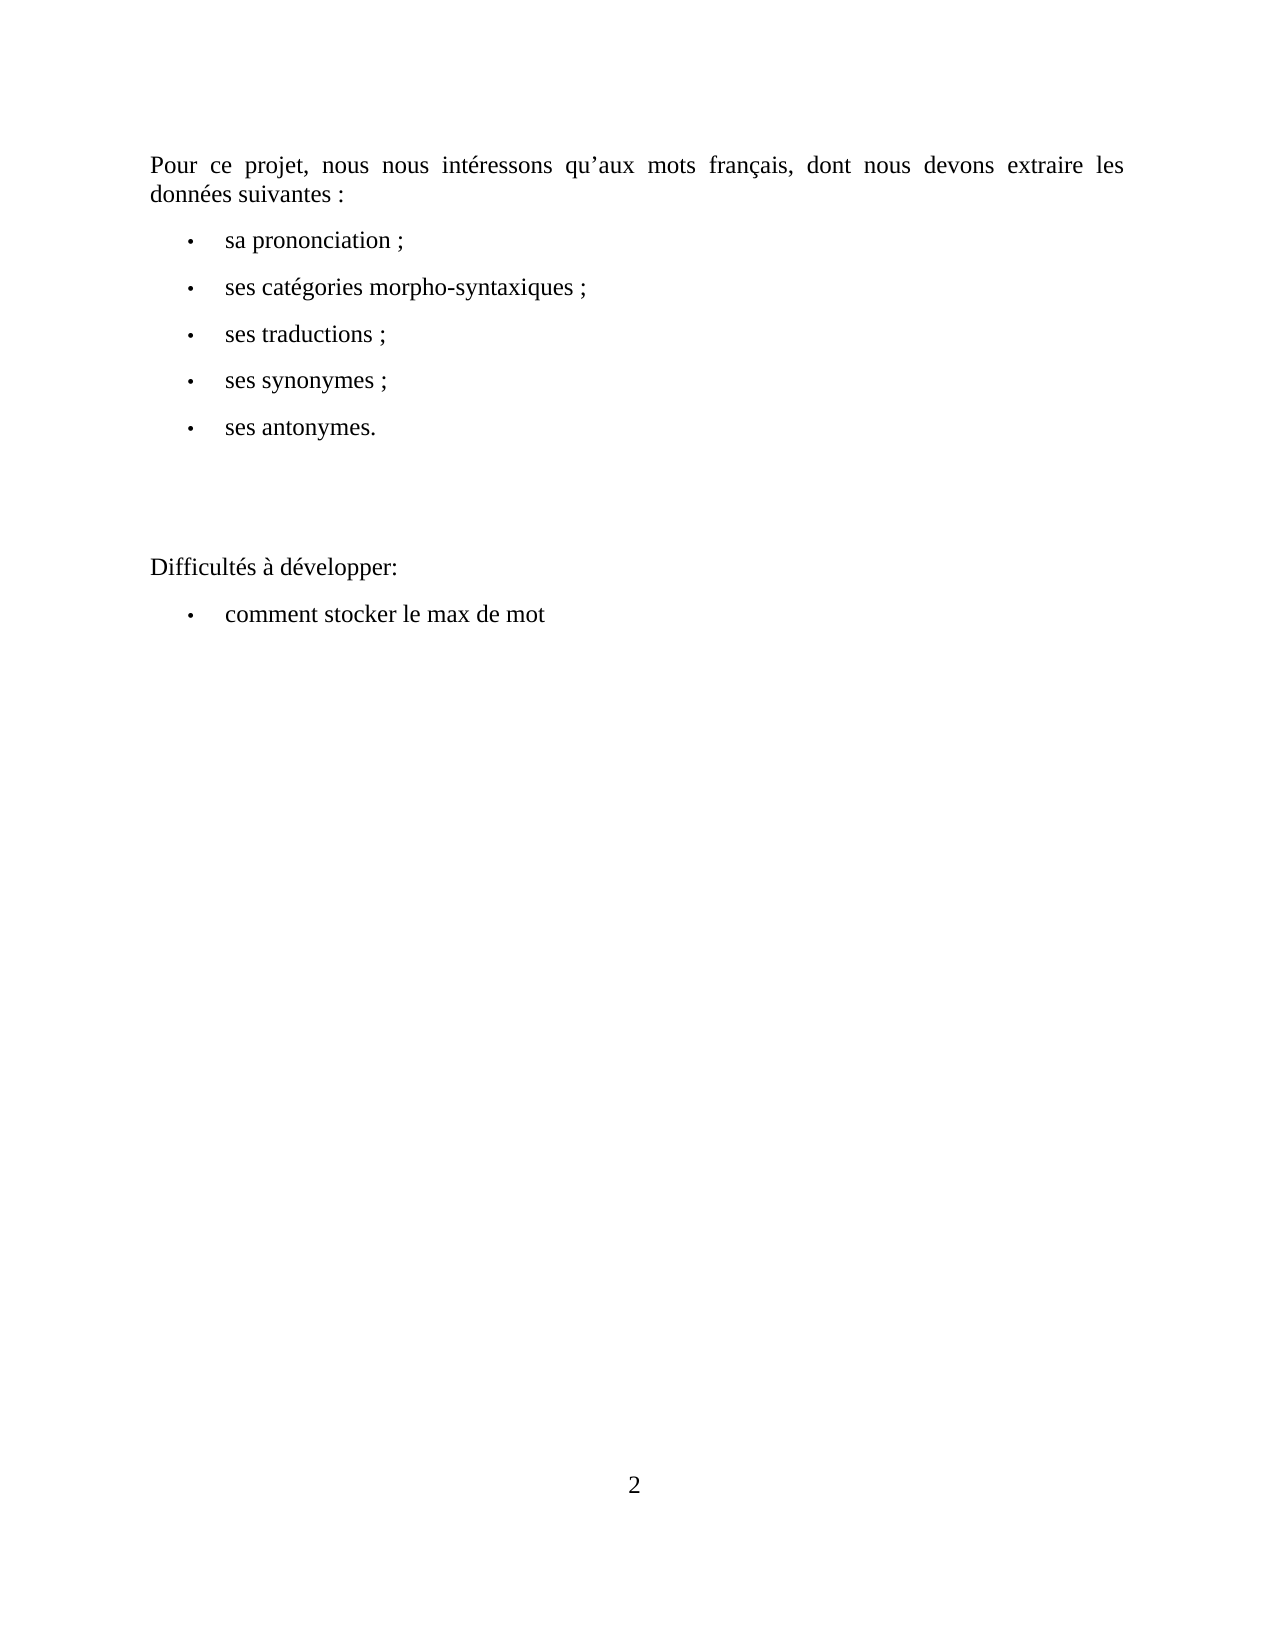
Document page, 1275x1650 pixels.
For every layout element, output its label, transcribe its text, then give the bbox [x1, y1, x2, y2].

list ses synonymes ; [187, 365, 1125, 394]
list comment stocker le max de mot [187, 599, 1125, 627]
list ses antonymes. [187, 412, 1125, 441]
list ses traductions ; [187, 319, 1125, 347]
list ses catégories morpho-syntaxiques ; [187, 272, 1125, 301]
list sa prononciation ; [187, 225, 1125, 254]
text Pour ce projet, nous nous intéressons qu’aux mots français, dont nous devons extraire les données suivantes : [150, 150, 1125, 207]
text Difficultés à développer: [150, 552, 1125, 581]
